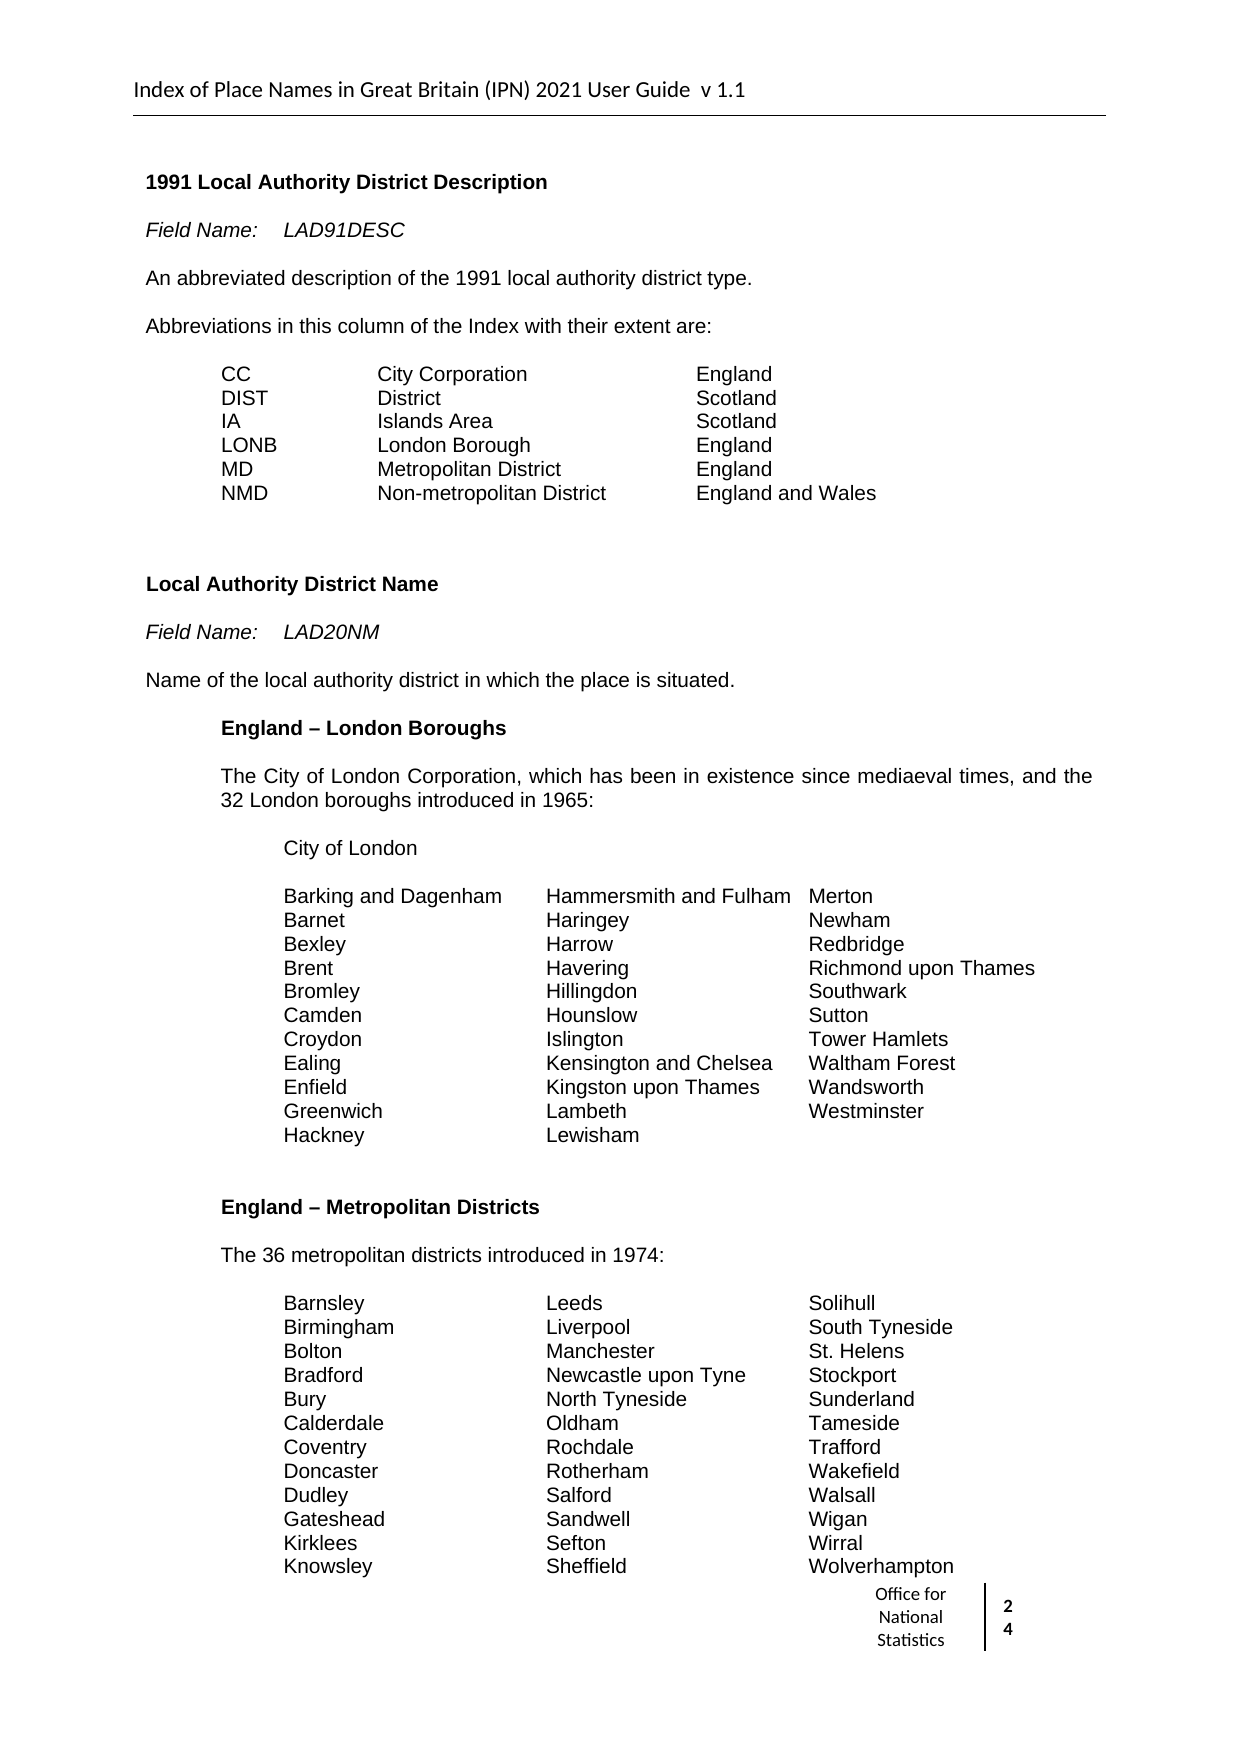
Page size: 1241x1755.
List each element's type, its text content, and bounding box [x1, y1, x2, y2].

text Dudley Salford Walsall [220, 1482, 1094, 1506]
subtitle England – Metropolitan Districts [221, 1195, 686, 1219]
text An abbreviated description of the 1991 local authority district type. [145, 266, 1106, 289]
text Brent Havering Richmond upon Thames [220, 955, 1094, 979]
text Bolton Manchester St. Helens [220, 1339, 1094, 1363]
text Bradford Newcastle upon Tyne Stockport [220, 1363, 1094, 1387]
text Greenwich Lambeth Westminster [220, 1099, 1094, 1123]
text Calderdale Oldham Tameside [220, 1411, 1094, 1434]
text NMD Non-metropolitan District England and Wales [221, 481, 1106, 505]
text Knowsley Sheffield Wolverhampton [220, 1554, 1094, 1578]
text Gateshead Sandwell Wigan [220, 1506, 1094, 1530]
text Barnsley Leeds Solihull [220, 1291, 1094, 1315]
text Field Name: LAD20NM [145, 620, 1106, 644]
text Field Name: LAD91DESC [145, 218, 525, 242]
text Doncaster Rotherham Wakefield [220, 1458, 1094, 1482]
text DIST District Scotland [221, 385, 1106, 409]
text Birmingham Liverpool South Tyneside [220, 1315, 1094, 1339]
text Croydon Islington Tower Hamlets [220, 1027, 1094, 1051]
text Bromley Hillingdon Southwark [220, 979, 1094, 1003]
subtitle 1991 Local Authority District Description [145, 170, 611, 194]
text IA Islands Area Scotland [221, 409, 1106, 433]
text Barking and Dagenham Hammersmith and Fulham Merton [220, 883, 1094, 907]
subtitle England – London Boroughs [221, 716, 530, 740]
text CC City Corporation England [221, 361, 1106, 385]
text Enfield Kingston upon Thames Wandsworth [220, 1075, 1094, 1099]
text Barnet Haringey Newham [220, 907, 1094, 931]
text Ealing Kensington and Chelsea Waltham Forest [220, 1051, 1094, 1075]
text The City of London Corporation, which has been in existence since mediaeval times, and the 32 London boroughs introduced in 1965: [220, 764, 1094, 812]
text Abbreviations in this column of the Index with their extent are: [145, 313, 1106, 337]
text Camden Hounslow Sutton [220, 1003, 1094, 1027]
text LONB London Borough England [221, 433, 1106, 457]
text Bury North Tyneside Sunderland [220, 1387, 1094, 1411]
text Hackney Lewisham [220, 1123, 1094, 1147]
text The 36 metropolitan districts introduced in 1974: [220, 1243, 1094, 1267]
text City of London [220, 836, 1094, 859]
subtitle Local Authority District Name [146, 572, 1106, 596]
text Bexley Harrow Redbridge [220, 931, 1094, 955]
text Coventry Rochdale Trafford [220, 1434, 1094, 1458]
text Kirklees Sefton Wirral [220, 1530, 1094, 1554]
text Name of the local authority district in which the place is situated. [145, 668, 1106, 692]
text MD Metropolitan District England [221, 457, 1106, 481]
